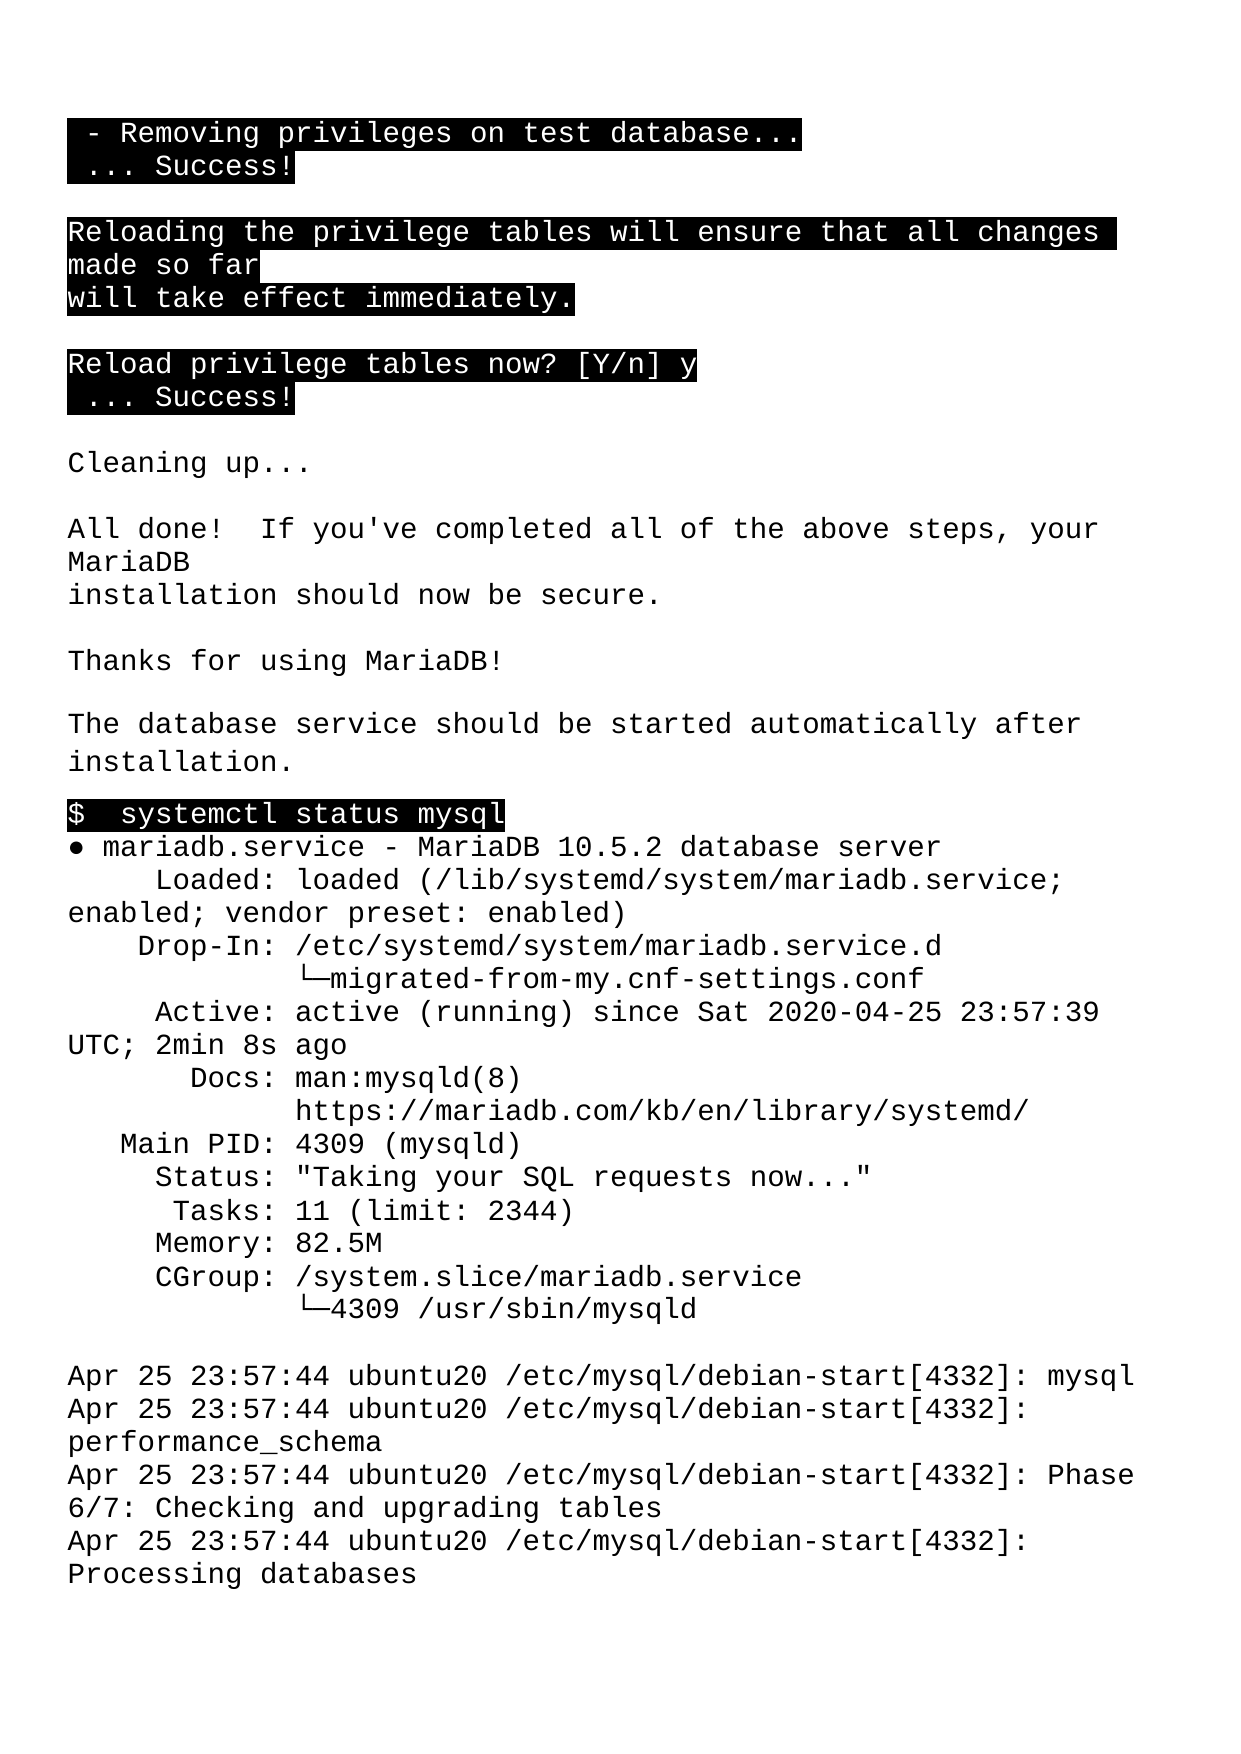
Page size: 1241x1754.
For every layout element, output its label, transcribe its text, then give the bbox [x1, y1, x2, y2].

text Tasks: 11 (limit: 2344) [67, 1196, 1166, 1229]
text Thanks for using MariaDB! [67, 646, 1166, 679]
text Reload privilege tables now? [Y/n] y [67, 349, 1166, 382]
text will take effect immediately. [67, 283, 1166, 316]
text └─4309 /usr/sbin/mysqld [67, 1295, 1166, 1328]
text Apr 25 23:57:44 ubuntu20 /etc/mysql/debian-start[4332]: mysql [67, 1361, 1166, 1394]
text Main PID: 4309 (mysqld) [67, 1129, 1166, 1163]
text All done! If you've completed all of the above steps, your MariaDB [67, 514, 1166, 580]
text Apr 25 23:57:44 ubuntu20 /etc/mysql/debian-start[4332]: Phase 6/7: Checking and upgrading tables [67, 1460, 1166, 1526]
text ... Success! [67, 151, 1166, 184]
text Loaded: loaded (/lib/systemd/system/mariadb.service; enabled; vendor preset: enabled) [67, 865, 1166, 931]
text $ systemctl status mysql [67, 799, 1166, 832]
text Reloading the privilege tables will ensure that all changes made so far [67, 217, 1166, 283]
text ... Success! [67, 382, 1166, 415]
text Drop-In: /etc/systemd/system/mariadb.service.d [67, 931, 1166, 964]
text Status: "Taking your SQL requests now..." [67, 1163, 1166, 1196]
text Docs: man:mysqld(8) [67, 1063, 1166, 1097]
text installation should now be secure. [67, 580, 1166, 613]
text Active: active (running) since Sat 2020-04-25 23:57:39 UTC; 2min 8s ago [67, 997, 1166, 1063]
text └─migrated-from-my.cnf-settings.conf [67, 964, 1166, 997]
text Cleaning up... [67, 448, 1166, 481]
text Memory: 82.5M [67, 1229, 1166, 1262]
text The database service should be started automatically after installation. [67, 709, 1166, 780]
text Apr 25 23:57:44 ubuntu20 /etc/mysql/debian-start[4332]: performance_schema [67, 1394, 1166, 1460]
text Apr 25 23:57:44 ubuntu20 /etc/mysql/debian-start[4332]: Processing databases [67, 1526, 1166, 1592]
text - Removing privileges on test database... [67, 118, 1166, 151]
text CGroup: /system.slice/mariadb.service [67, 1262, 1166, 1295]
text ● mariadb.service - MariaDB 10.5.2 database server [67, 832, 1166, 865]
text https://mariadb.com/kb/en/library/systemd/ [67, 1097, 1166, 1129]
